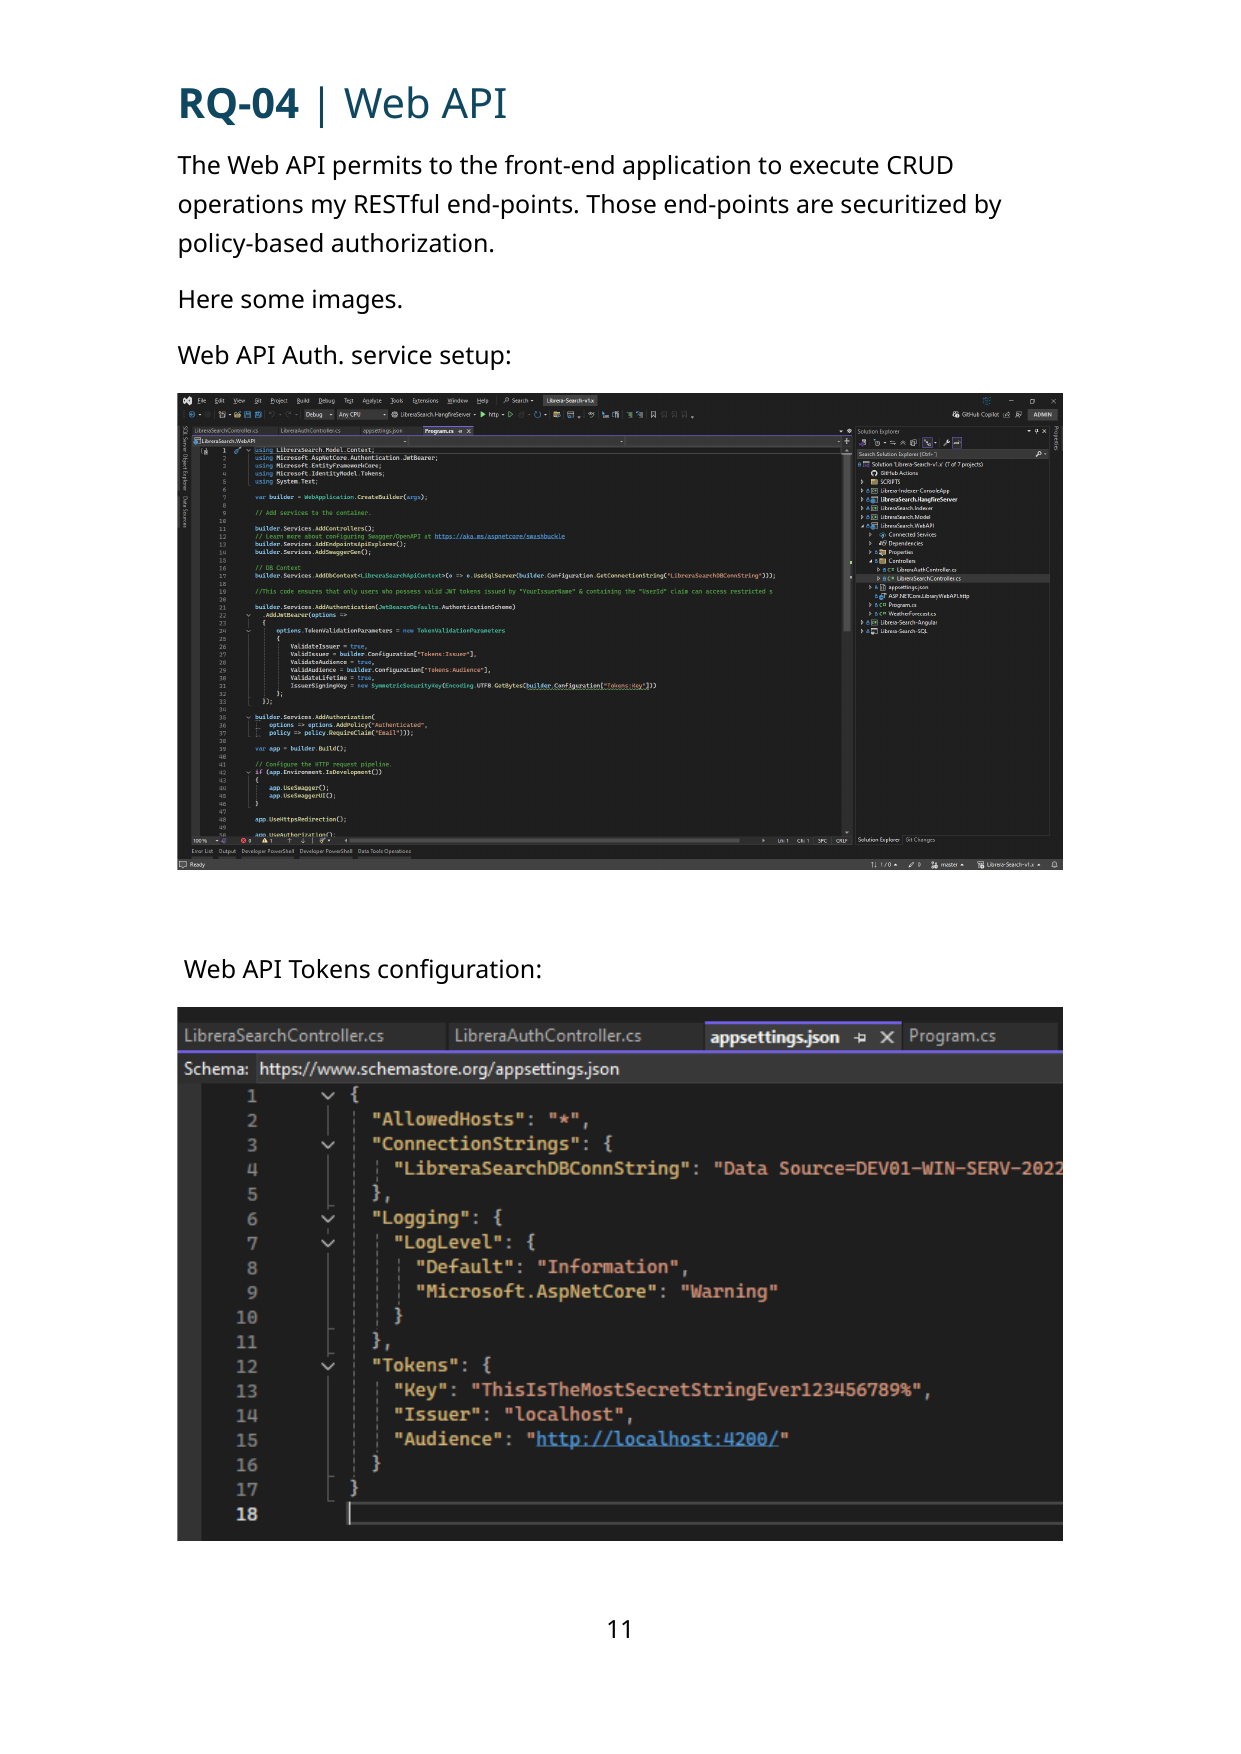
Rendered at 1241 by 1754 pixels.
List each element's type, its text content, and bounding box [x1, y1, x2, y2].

text Here some images. [177, 281, 1063, 316]
text Web API Auth. service setup: [177, 337, 1063, 371]
subtitle RQ-04 | Web API [177, 74, 1063, 131]
text Web API Tokens configuration: [177, 952, 1063, 986]
picture [177, 393, 1063, 870]
picture [177, 1007, 1063, 1541]
text The Web API permits to the front-end application to execute CRUD operations my RESTful end-points. Those end-points are securitized by policy-based authorization. [177, 147, 1063, 260]
